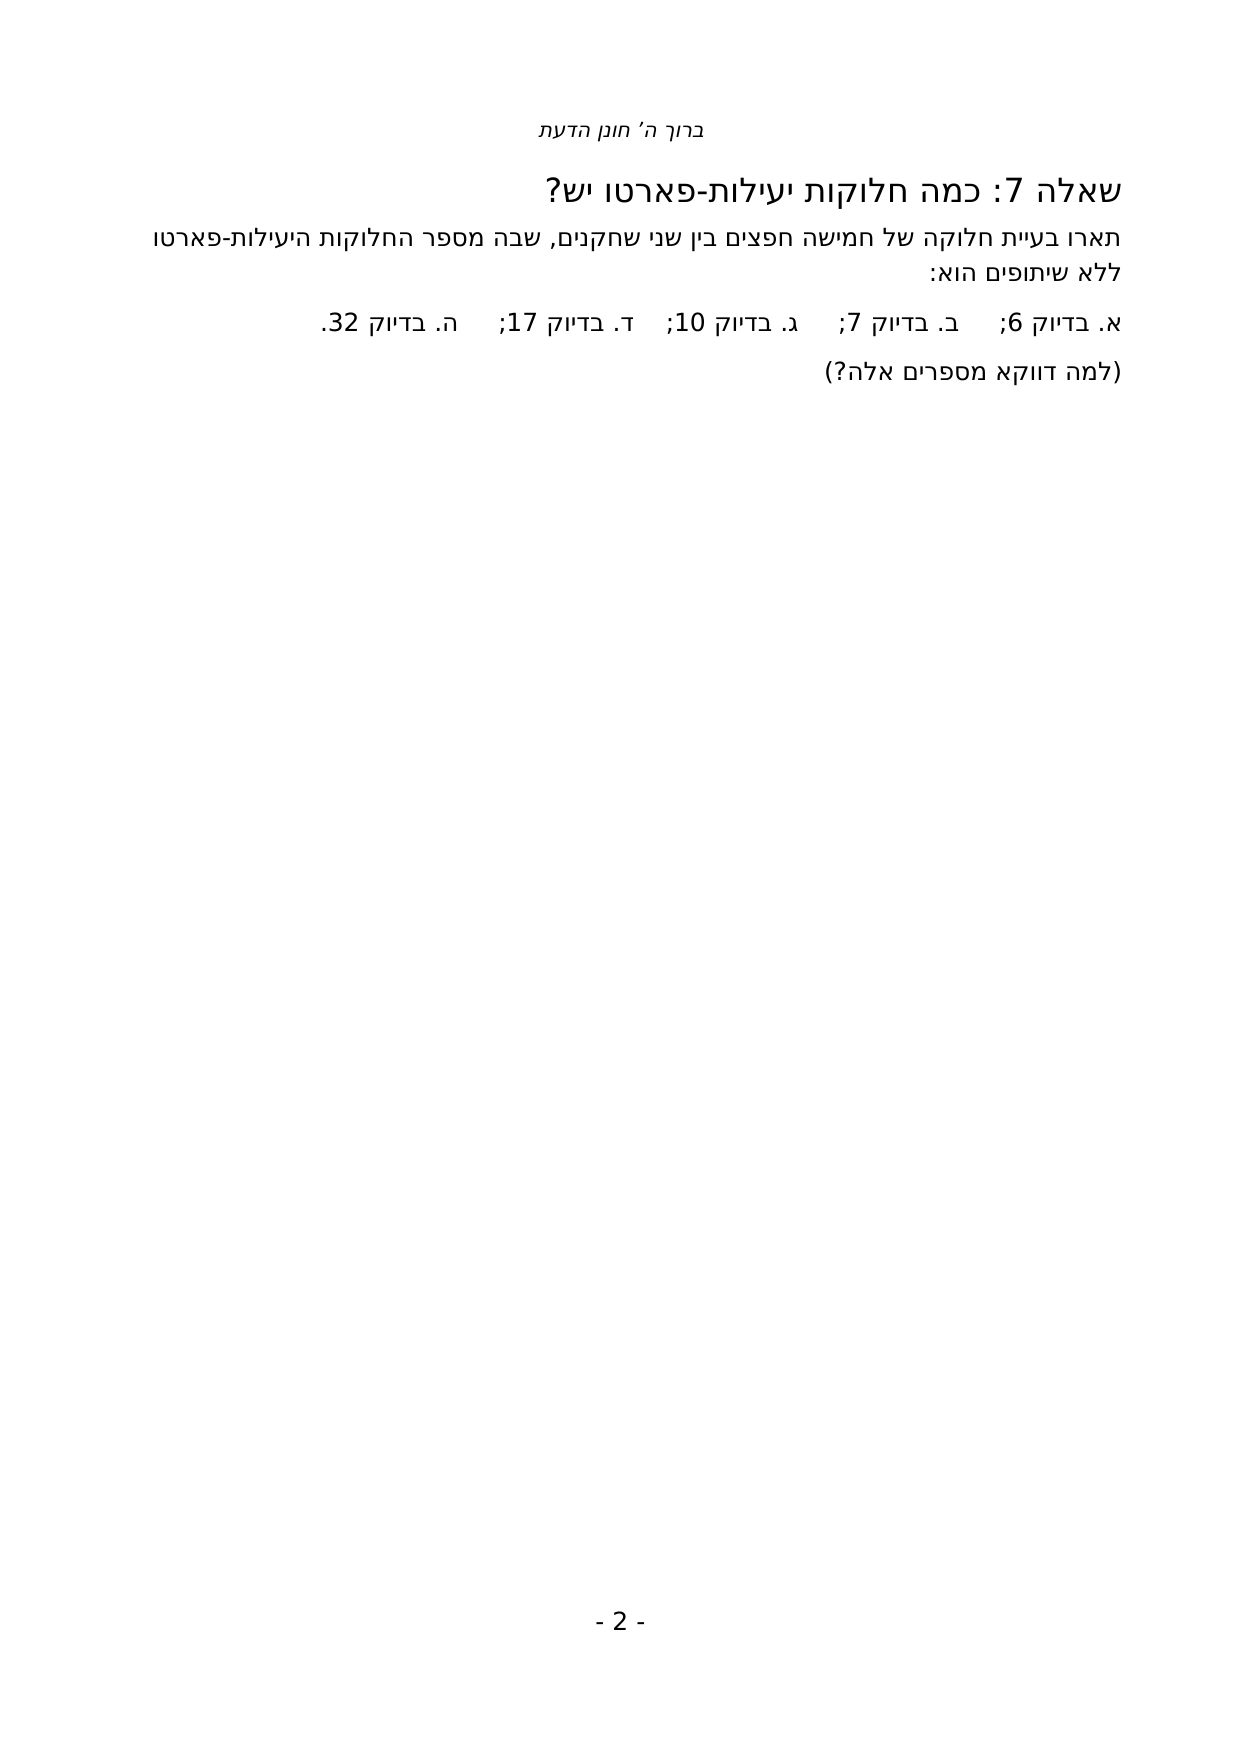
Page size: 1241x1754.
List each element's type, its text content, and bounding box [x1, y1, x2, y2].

subtitle שאלה 7: כמה חלוקות יעילות-פארטו יש? [118, 172, 1122, 211]
text א. בדיוק 6; ב. בדיוק 7; ג. בדיוק 10; ד. בדיוק 17; ה. בדיוק 32. [118, 308, 1122, 337]
text תארו בעיית חלוקה של חמישה חפצים בין שני שחקנים, שבה מספר החלוקות היעילות-פארטו ללא שיתופים הוא: [118, 223, 1122, 287]
text (למה דווקא מספרים אלה?) [118, 357, 1122, 387]
